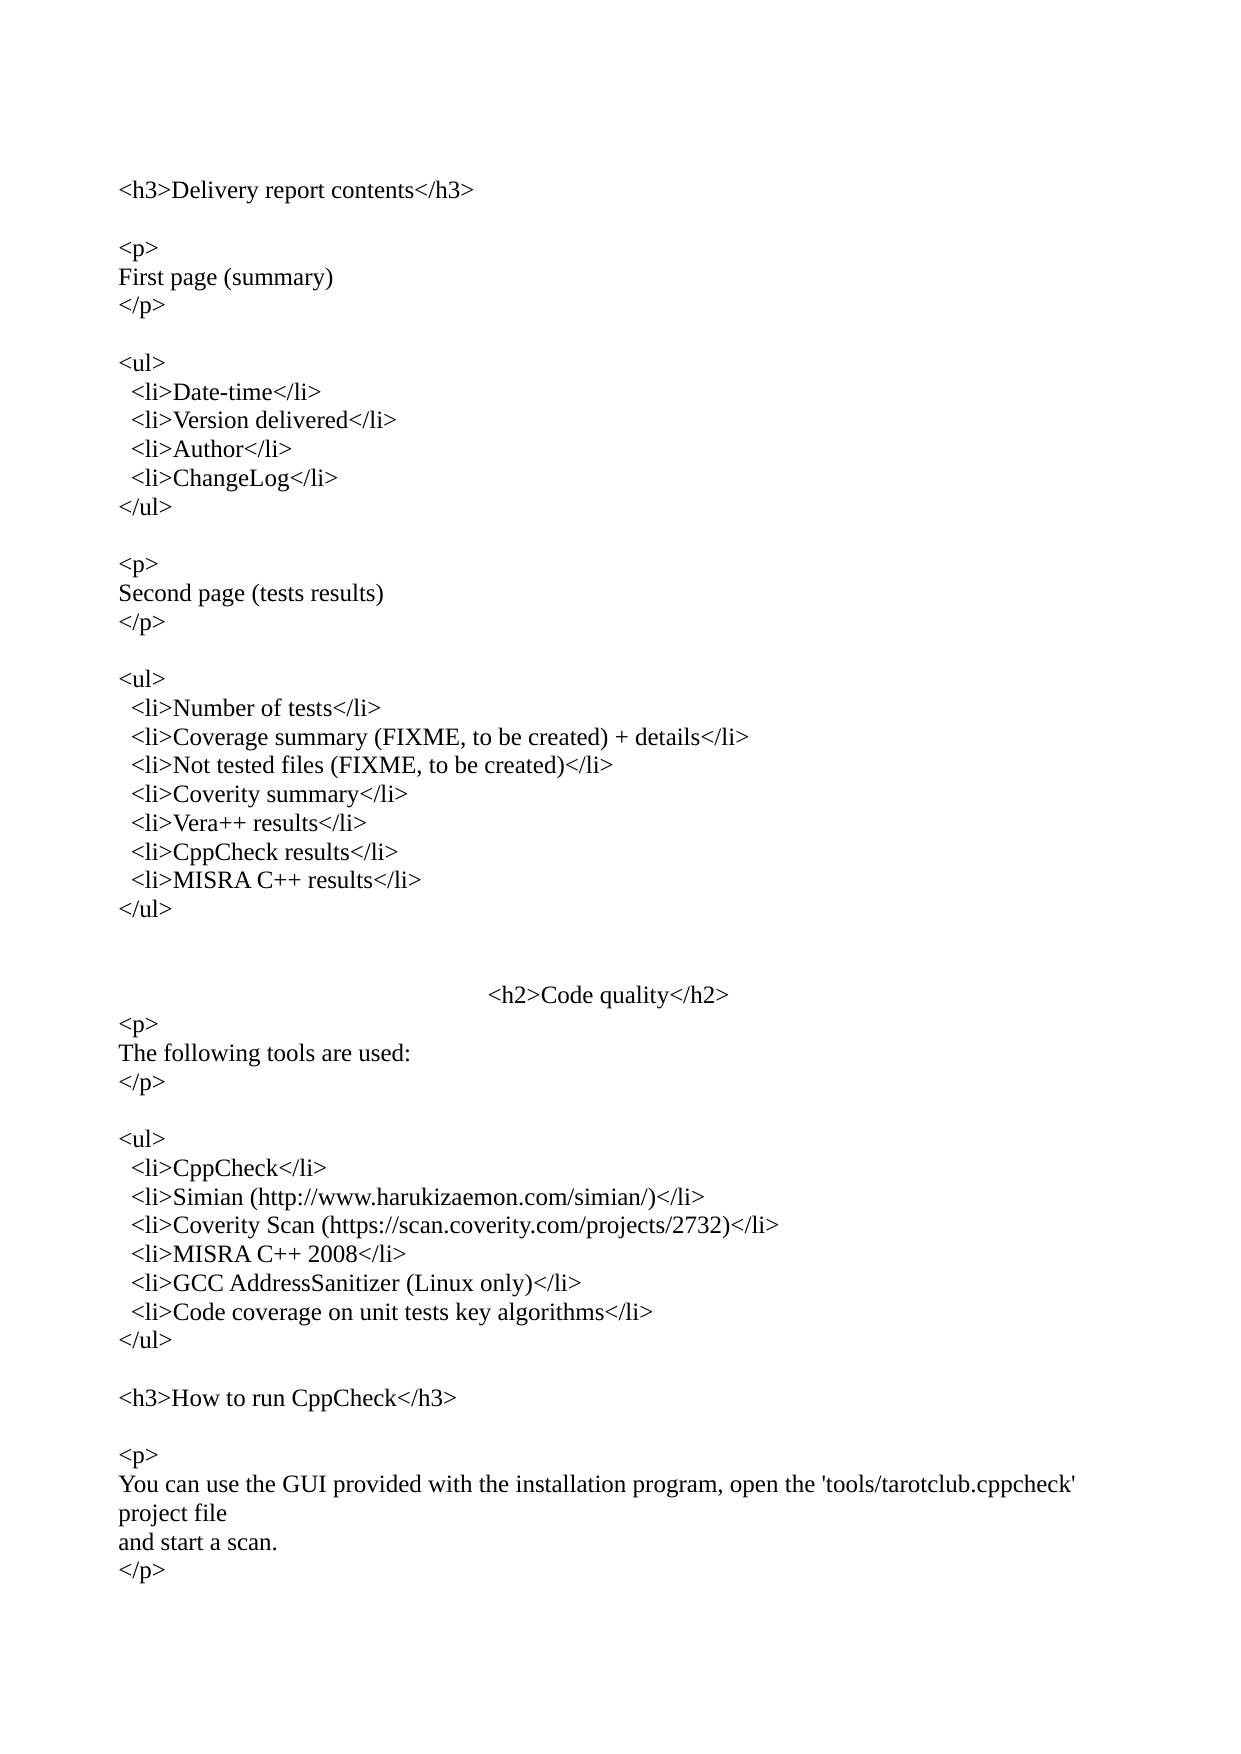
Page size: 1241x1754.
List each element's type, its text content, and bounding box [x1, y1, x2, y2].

text </p> [118, 1556, 1122, 1584]
text <h3>Delivery report contents</h3> [118, 176, 1122, 204]
text </ul> [118, 492, 1122, 521]
text <li>Coverity Scan (https://scan.coverity.com/projects/2732)</li> [118, 1211, 1122, 1239]
text <li>Author</li> [118, 434, 1122, 463]
text </p> [118, 291, 1122, 319]
text <h2>Code quality</h2> [118, 981, 1122, 1009]
text </ul> [118, 894, 1122, 923]
text <li>Code coverage on unit tests key algorithms</li> [118, 1297, 1122, 1326]
text <li>Date-time</li> [118, 377, 1122, 406]
text <p> [118, 549, 1122, 578]
text <li>Coverage summary (FIXME, to be created) + details</li> [118, 722, 1122, 751]
text <li>MISRA C++ results</li> [118, 866, 1122, 894]
text <ul> [118, 348, 1122, 377]
text </p> [118, 1067, 1122, 1096]
text <li>MISRA C++ 2008</li> [118, 1239, 1122, 1268]
text <li>Not tested files (FIXME, to be created)</li> [118, 751, 1122, 779]
text <li>Simian (http://www.harukizaemon.com/simian/)</li> [118, 1182, 1122, 1211]
text First page (summary) [118, 262, 1122, 291]
text <li>Number of tests</li> [118, 693, 1122, 722]
text and start a scan. [118, 1527, 1122, 1556]
text <li>Version delivered</li> [118, 406, 1122, 434]
text <li>Vera++ results</li> [118, 808, 1122, 837]
text <li>CppCheck</li> [118, 1153, 1122, 1182]
text </ul> [118, 1326, 1122, 1354]
text The following tools are used: [118, 1038, 1122, 1067]
text <p> [118, 233, 1122, 262]
text Second page (tests results) [118, 578, 1122, 607]
text <h3>How to run CppCheck</h3> [118, 1383, 1122, 1412]
text <p> [118, 1441, 1122, 1469]
text <li>Coverity summary</li> [118, 779, 1122, 808]
text You can use the GUI provided with the installation program, open the 'tools/tarotclub.cppcheck' project file [118, 1469, 1122, 1527]
text <ul> [118, 664, 1122, 693]
text <li>GCC AddressSanitizer (Linux only)</li> [118, 1268, 1122, 1297]
text <li>CppCheck results</li> [118, 837, 1122, 866]
text <p> [118, 1009, 1122, 1038]
text </p> [118, 607, 1122, 636]
text <li>ChangeLog</li> [118, 463, 1122, 492]
text <ul> [118, 1124, 1122, 1153]
